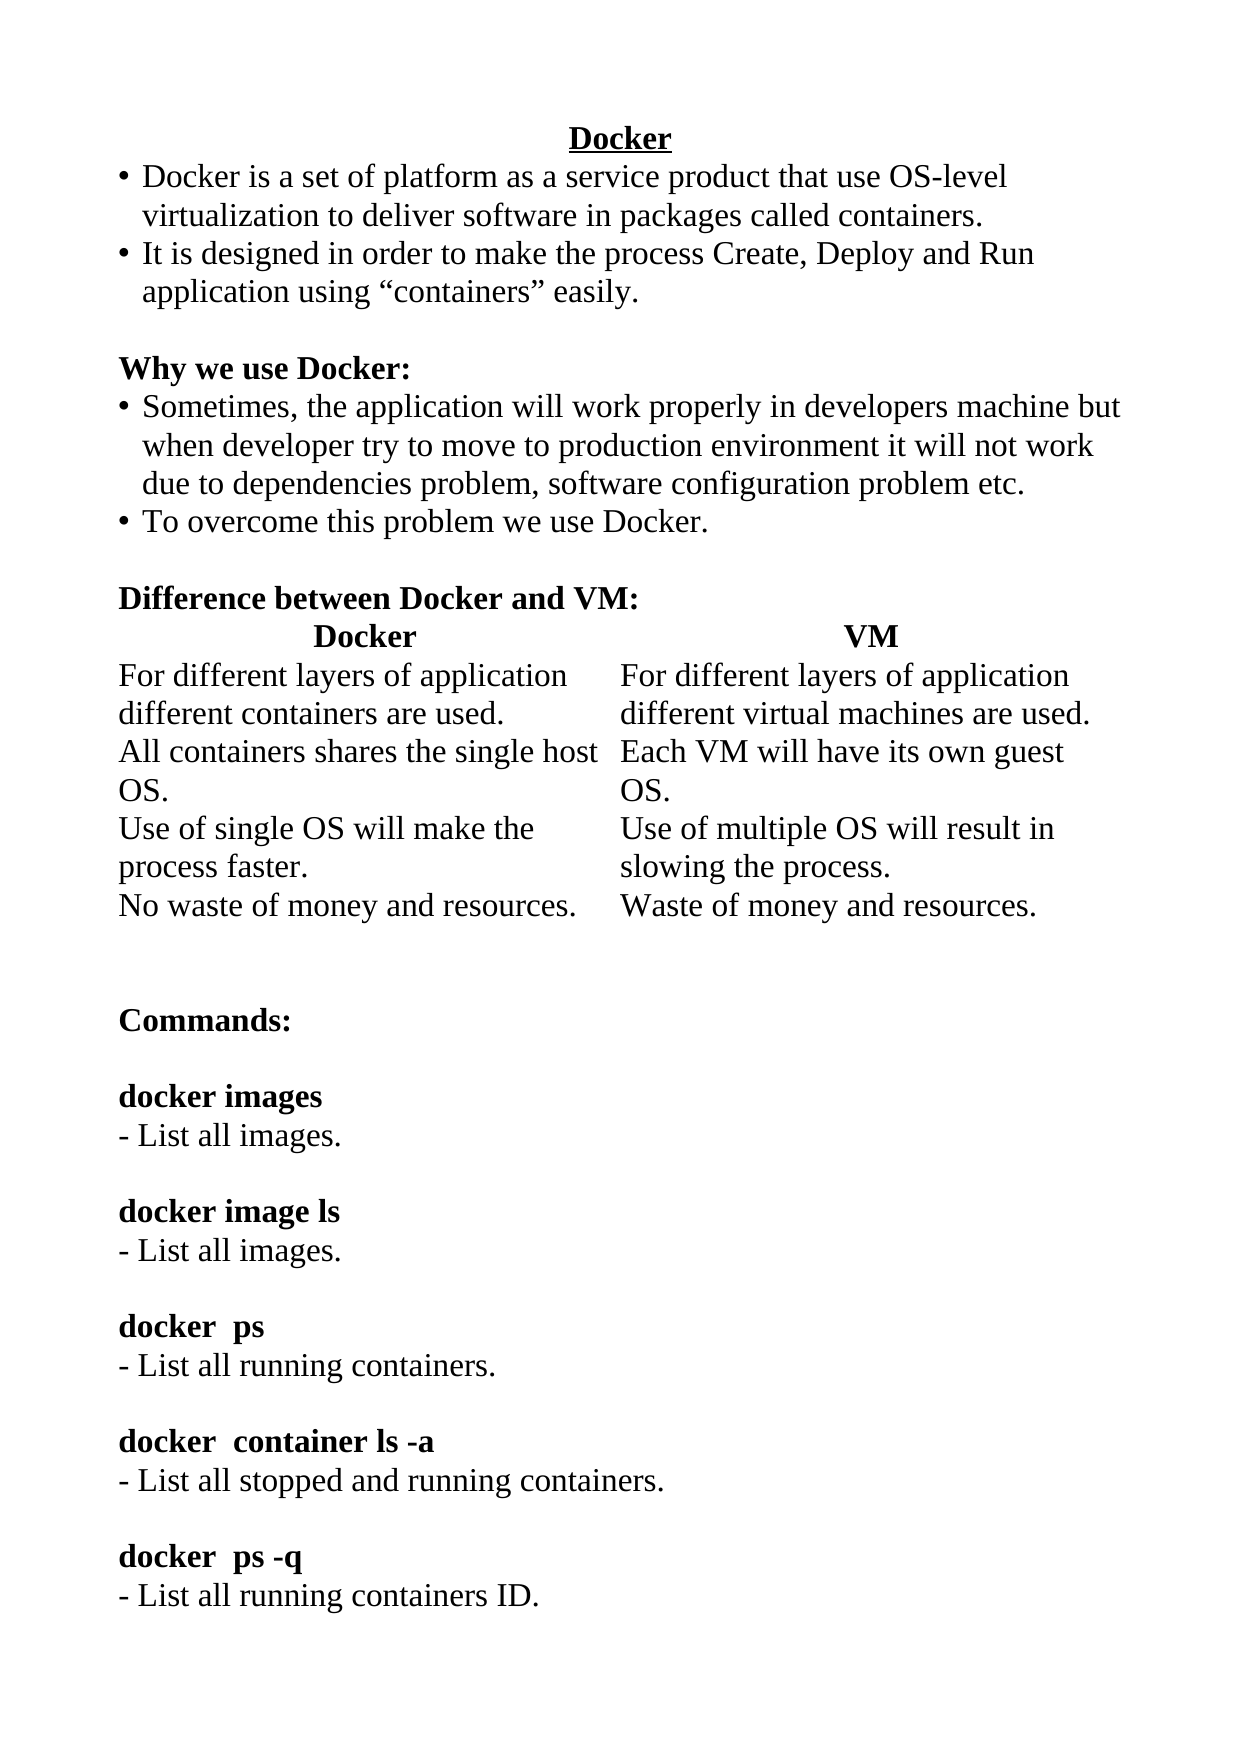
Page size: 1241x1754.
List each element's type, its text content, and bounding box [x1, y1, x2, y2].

text Docker [118, 118, 1122, 156]
list Sometimes, the application will work properly in developers machine but when developer try to move to production environment it will not work due to dependencies problem, software configuration problem etc. [118, 386, 1122, 501]
table_header VM [620, 616, 1122, 655]
text - List all running containers. [118, 1345, 1122, 1383]
text docker ps [118, 1306, 1122, 1345]
list To overcome this problem we use Docker. [118, 501, 1122, 540]
table_header Docker [118, 616, 620, 655]
text - List all images. [118, 1115, 1122, 1153]
table_cell Waste of money and resources. [620, 885, 1122, 923]
text - List all stopped and running containers. [118, 1460, 1122, 1498]
text Difference between Docker and VM: [118, 578, 1122, 616]
table_cell Use of multiple OS will result in slowing the process. [620, 808, 1122, 885]
list Docker is a set of platform as a service product that use OS-level virtualization to deliver software in packages called containers. [118, 156, 1122, 233]
text docker ps -q [118, 1536, 1122, 1575]
text - List all images. [118, 1230, 1122, 1268]
table_cell Use of single OS will make the process faster. [118, 808, 620, 885]
text Commands: [118, 1000, 1122, 1038]
text Why we use Docker: [118, 348, 1122, 386]
table_cell For different layers of application different containers are used. [118, 655, 620, 731]
text docker images [118, 1076, 1122, 1115]
text - List all running containers ID. [118, 1575, 1122, 1613]
table_cell Each VM will have its own guest OS. [620, 731, 1122, 808]
table_cell For different layers of application different virtual machines are used. [620, 655, 1122, 731]
text docker container ls -a [118, 1421, 1122, 1460]
table_cell All containers shares the single host OS. [118, 731, 620, 808]
table_cell No waste of money and resources. [118, 885, 620, 923]
list It is designed in order to make the process Create, Deploy and Run application using “containers” easily. [118, 233, 1122, 310]
text docker image ls [118, 1191, 1122, 1230]
